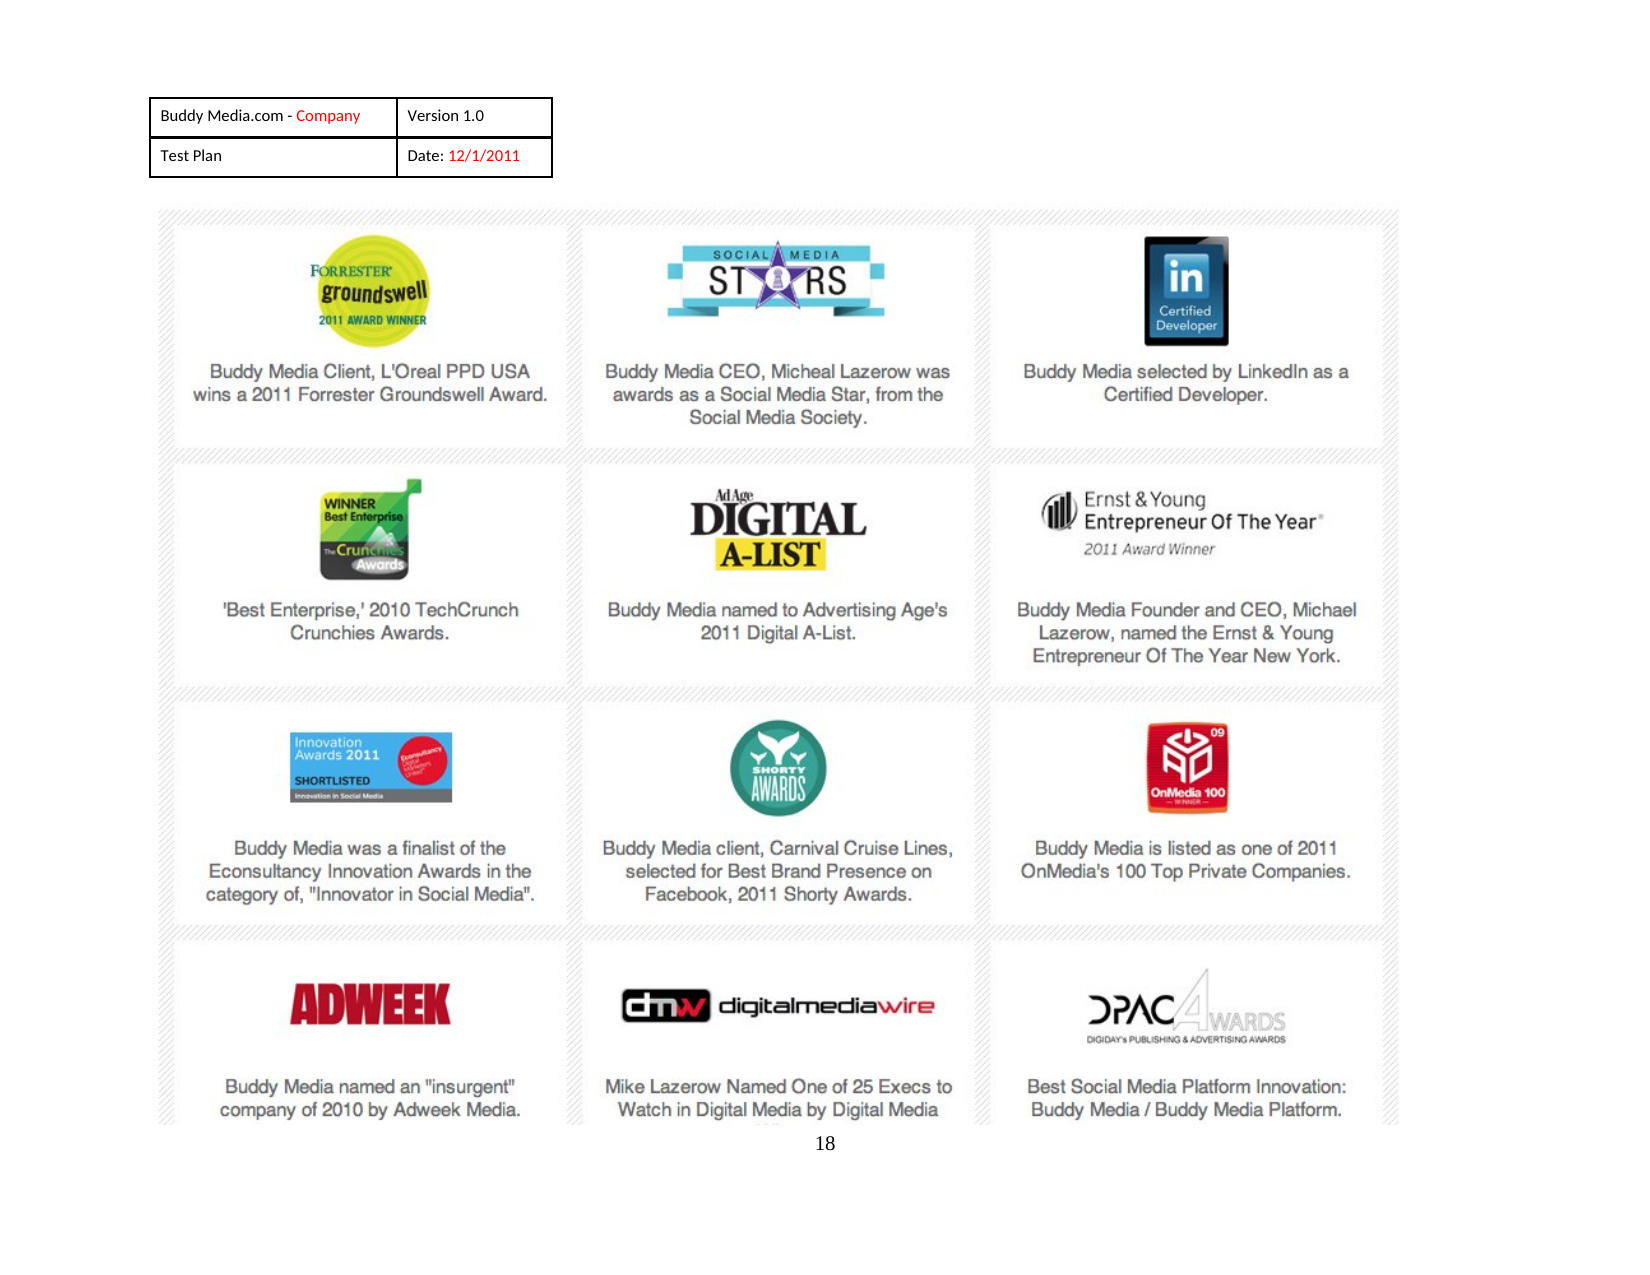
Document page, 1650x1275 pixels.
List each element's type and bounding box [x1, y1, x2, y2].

picture [150, 201, 1400, 1125]
